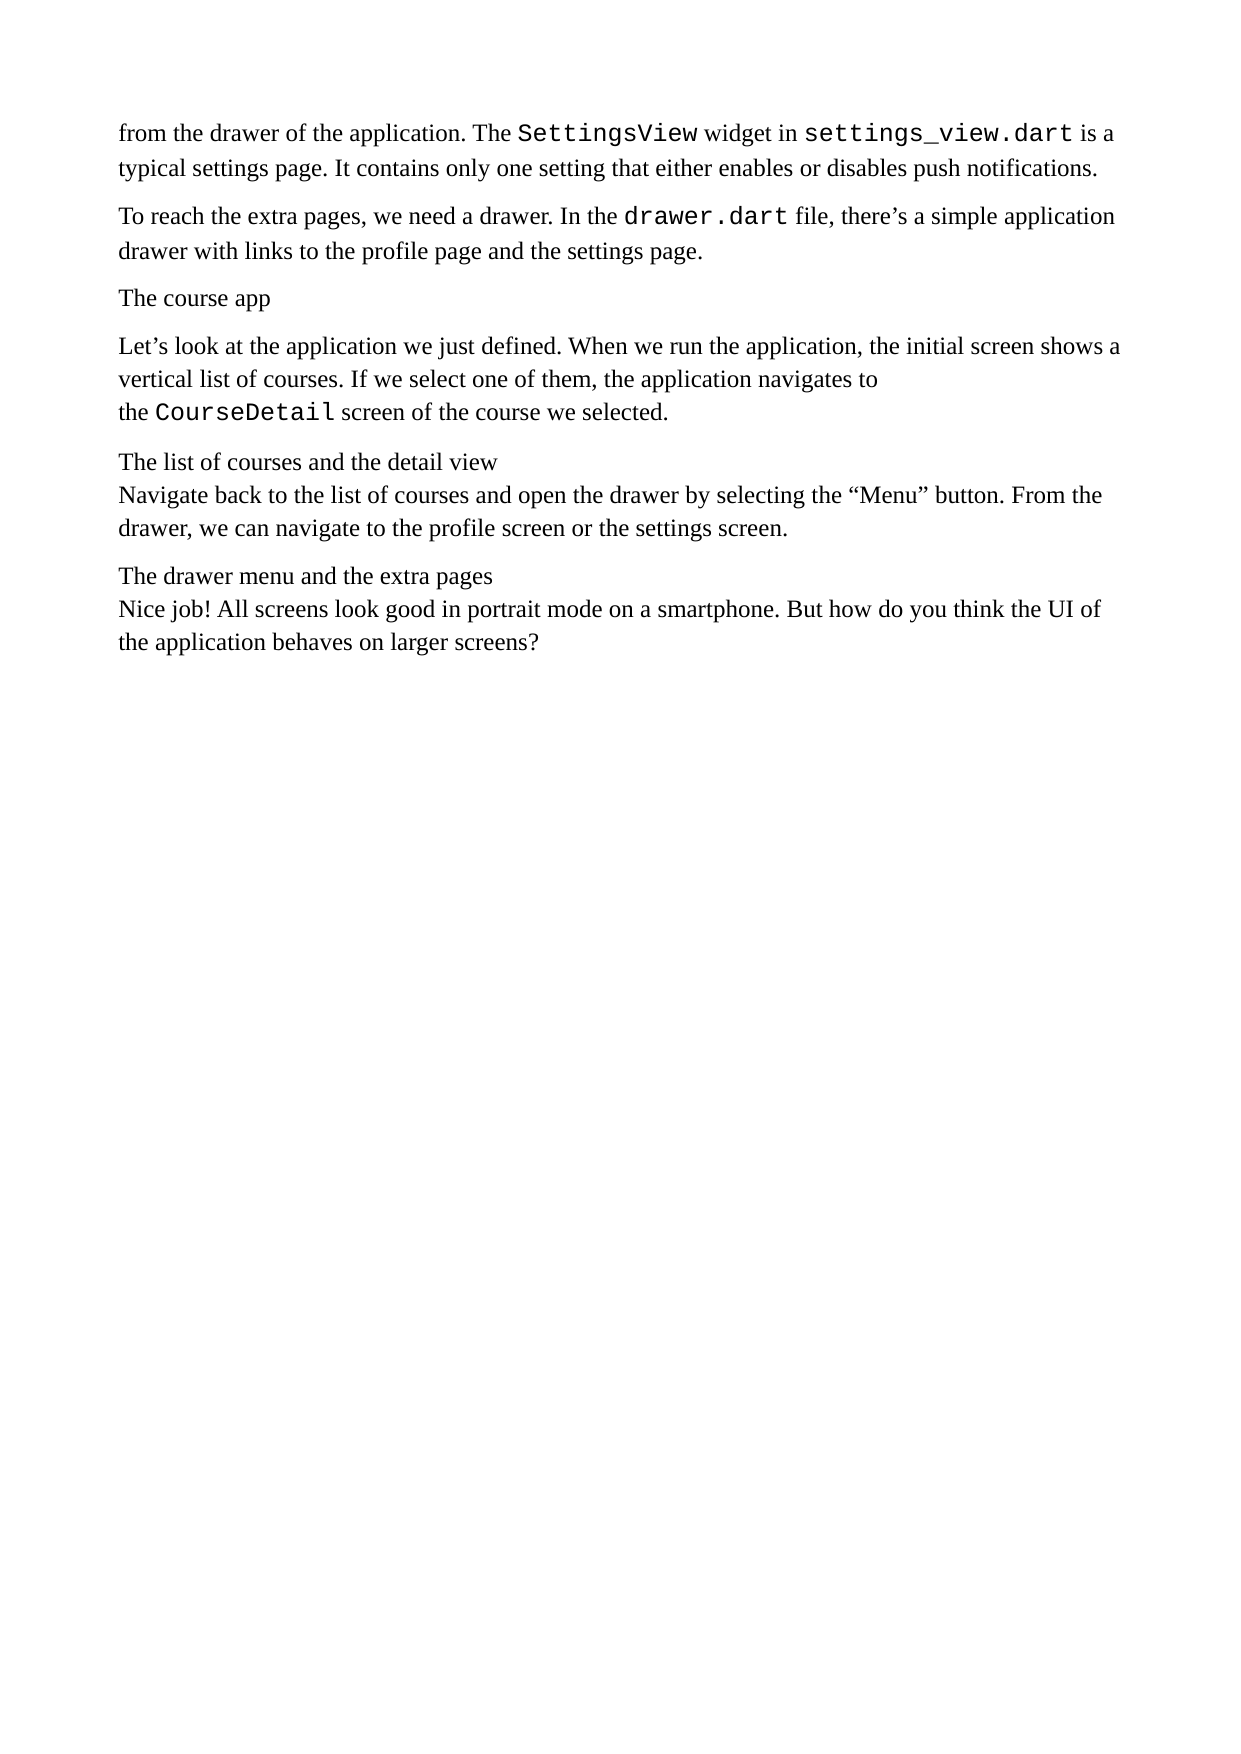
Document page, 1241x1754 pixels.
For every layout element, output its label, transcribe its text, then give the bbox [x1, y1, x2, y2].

text Let’s look at the application we just defined. When we run the application, the initial screen shows a vertical list of courses. If we select one of them, the application navigates to the CourseDetail screen of the course we selected. [118, 331, 1122, 428]
text The drawer menu and the extra pages [118, 561, 1122, 589]
text from the drawer of the application. The SettingsView widget in settings_view.dart is a typical settings page. It contains only one setting that either enables or disables push notifications. [118, 118, 1122, 182]
text To reach the extra pages, we need a drawer. In the drawer.dart file, there’s a simple application drawer with links to the profile page and the settings page. [118, 201, 1122, 265]
text The course app [118, 283, 1122, 312]
text Navigate back to the list of courses and open the drawer by selecting the “Menu” button. From the drawer, we can navigate to the profile screen or the settings screen. [118, 480, 1122, 542]
text The list of courses and the detail view [118, 447, 1122, 476]
text Nice job! All screens look good in portrait mode on a smartphone. But how do you think the UI of the application behaves on larger screens? [118, 594, 1122, 656]
